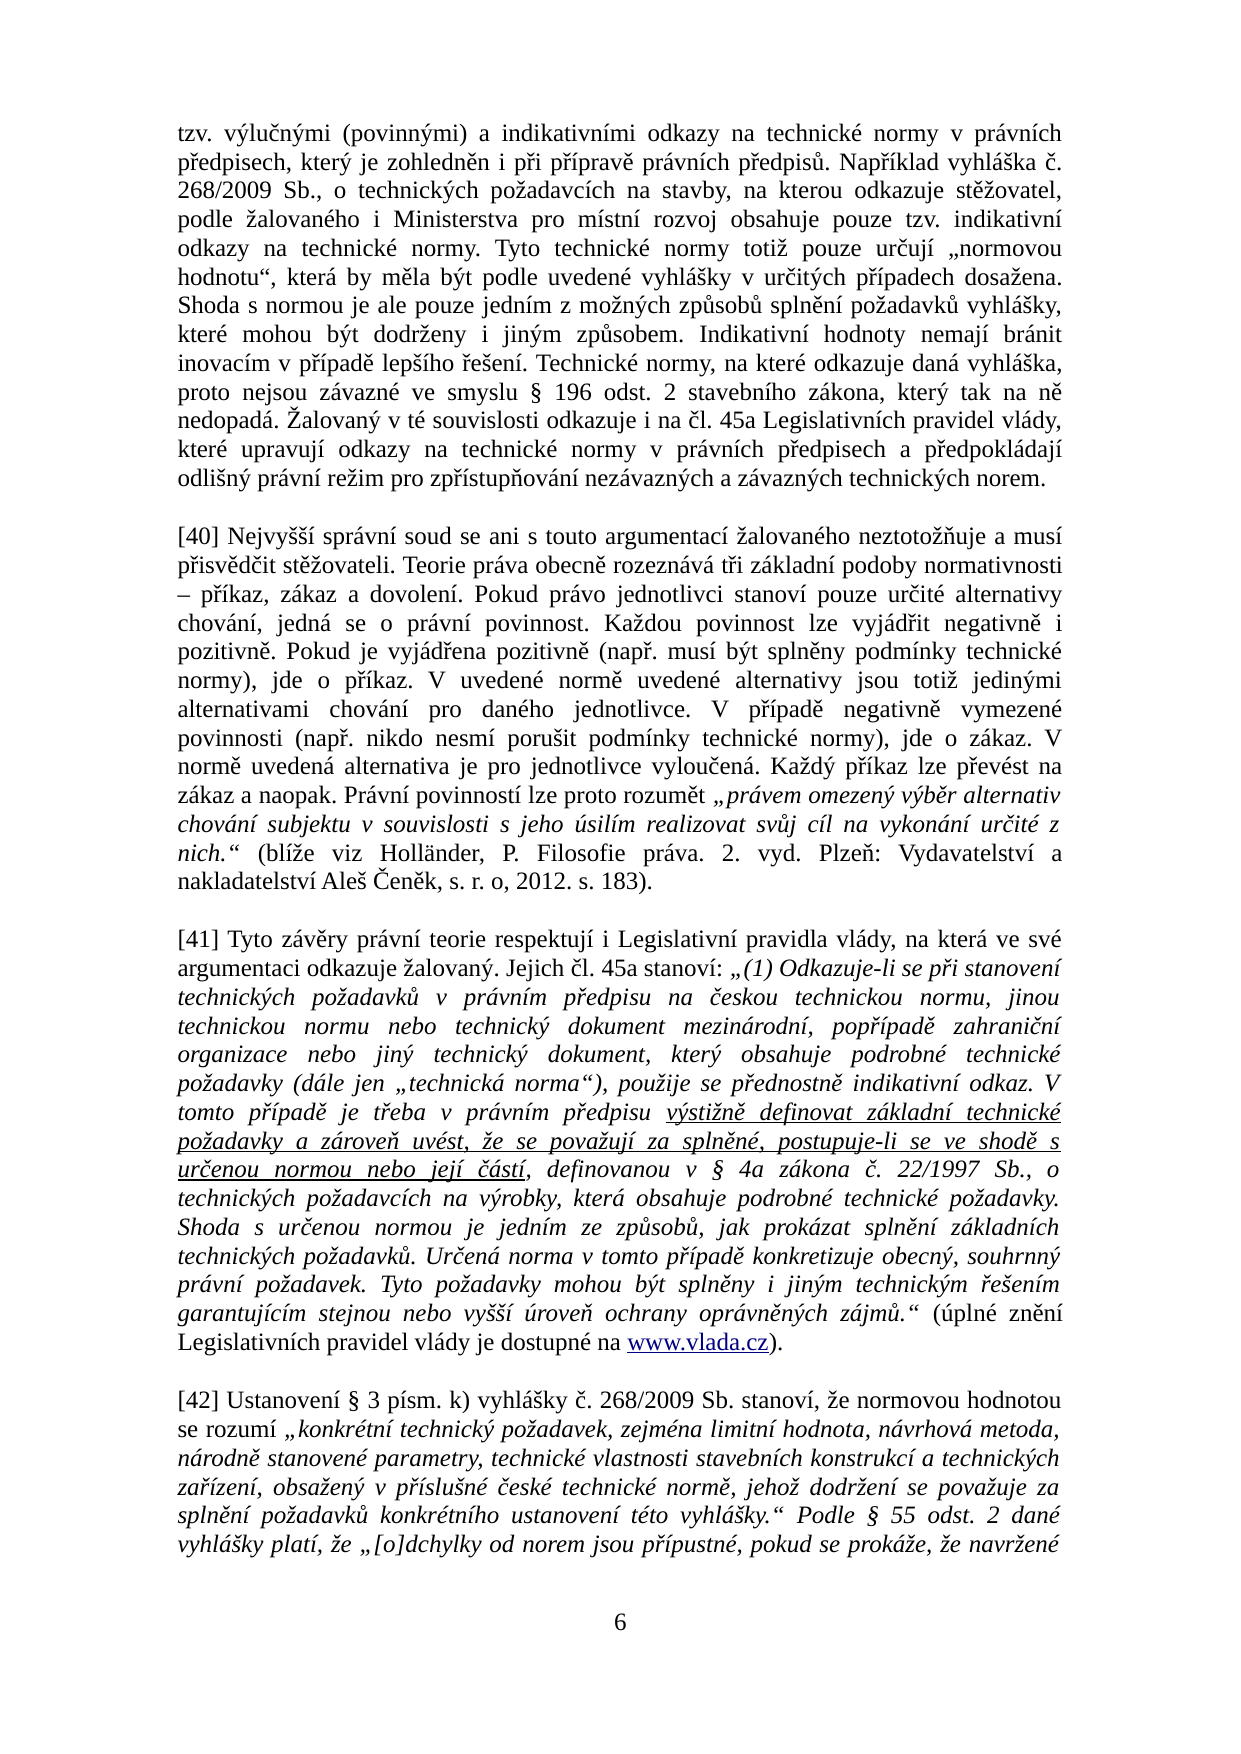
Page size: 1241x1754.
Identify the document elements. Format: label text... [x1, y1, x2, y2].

text tzv. výlučnými (povinnými) a indikativními odkazy na technické normy v právních předpisech, který je zohledněn i při přípravě právních předpisů. Například vyhláška č. 268/2009 Sb., o technických požadavcích na stavby, na kterou odkazuje stěžovatel, podle žalovaného i Ministerstva pro místní rozvoj obsahuje pouze tzv. indikativní odkazy na technické normy. Tyto technické normy totiž pouze určují „normovou hodnotu“, která by měla být podle uvedené vyhlášky v určitých případech dosažena. Shoda s normou je ale pouze jedním z možných způsobů splnění požadavků vyhlášky, které mohou být dodrženy i jiným způsobem. Indikativní hodnoty nemají bránit inovacím v případě lepšího řešení. Technické normy, na které odkazuje daná vyhláška, proto nejsou závazné ve smyslu § 196 odst. 2 stavebního zákona, který tak na ně nedopadá. Žalovaný v té souvislosti odkazuje i na čl. 45a Legislativních pravidel vlády, které upravují odkazy na technické normy v právních předpisech a předpokládají odlišný právní režim pro zpřístupňování nezávazných a závazných technických norem. [177, 118, 1063, 492]
text [40] Nejvyšší správní soud se ani s touto argumentací žalovaného neztotožňuje a musí přisvědčit stěžovateli. Teorie práva obecně rozeznává tři základní podoby normativnosti – příkaz, zákaz a dovolení. Pokud právo jednotlivci stanoví pouze určité alternativy chování, jedná se o právní povinnost. Každou povinnost lze vyjádřit negativně i pozitivně. Pokud je vyjádřena pozitivně (např. musí být splněny podmínky technické normy), jde o příkaz. V uvedené normě uvedené alternativy jsou totiž jedinými alternativami chování pro daného jednotlivce. V případě negativně vymezené povinnosti (např. nikdo nesmí porušit podmínky technické normy), jde o zákaz. V normě uvedená alternativa je pro jednotlivce vyloučená. Každý příkaz lze převést na zákaz a naopak. Právní povinností lze proto rozumět „právem omezený výběr alternativ chování subjektu v souvislosti s jeho úsilím realizovat svůj cíl na vykonání určité z nich.“ (blíže viz Holländer, P. Filosofie práva. 2. vyd. Plzeň: Vydavatelství a nakladatelství Aleš Čeněk, s. r. o, 2012. s. 183). [177, 521, 1063, 895]
text [41] Tyto závěry právní teorie respektují i Legislativní pravidla vlády, na která ve své argumentaci odkazuje žalovaný. Jejich čl. 45a stanoví: „(1) Odkazuje-li se při stanovení technických požadavků v právním předpisu na českou technickou normu, jinou technickou normu nebo technický dokument mezinárodní, popřípadě zahraniční organizace nebo jiný technický dokument, který obsahuje podrobné technické požadavky (dále jen „technická norma“), použije se přednostně indikativní odkaz. V tomto případě je třeba v právním předpisu výstižně definovat základní technické požadavky a zároveň uvést, že se považují za splněné, postupuje-li se ve shodě s určenou normou nebo její částí, definovanou v § 4a zákona č. 22/1997 Sb., o technických požadavcích na výrobky, která obsahuje podrobné technické požadavky. Shoda s určenou normou je jedním ze způsobů, jak prokázat splnění základních technických požadavků. Určená norma v tomto případě konkretizuje obecný, souhrnný právní požadavek. Tyto požadavky mohou být splněny i jiným technickým řešením garantujícím stejnou nebo vyšší úroveň ochrany oprávněných zájmů.“ (úplné znění Legislativních pravidel vlády je dostupné na www.vlada.cz). [177, 924, 1063, 1356]
text [42] Ustanovení § 3 písm. k) vyhlášky č. 268/2009 Sb. stanoví, že normovou hodnotou se rozumí „konkrétní technický požadavek, zejména limitní hodnota, návrhová metoda, národně stanovené parametry, technické vlastnosti stavebních konstrukcí a technických zařízení, obsažený v příslušné české technické normě, jehož dodržení se považuje za splnění požadavků konkrétního ustanovení této vyhlášky.“ Podle § 55 odst. 2 dané vyhlášky platí, že „[o]dchylky od norem jsou přípustné, pokud se prokáže, že navržené [177, 1385, 1063, 1558]
